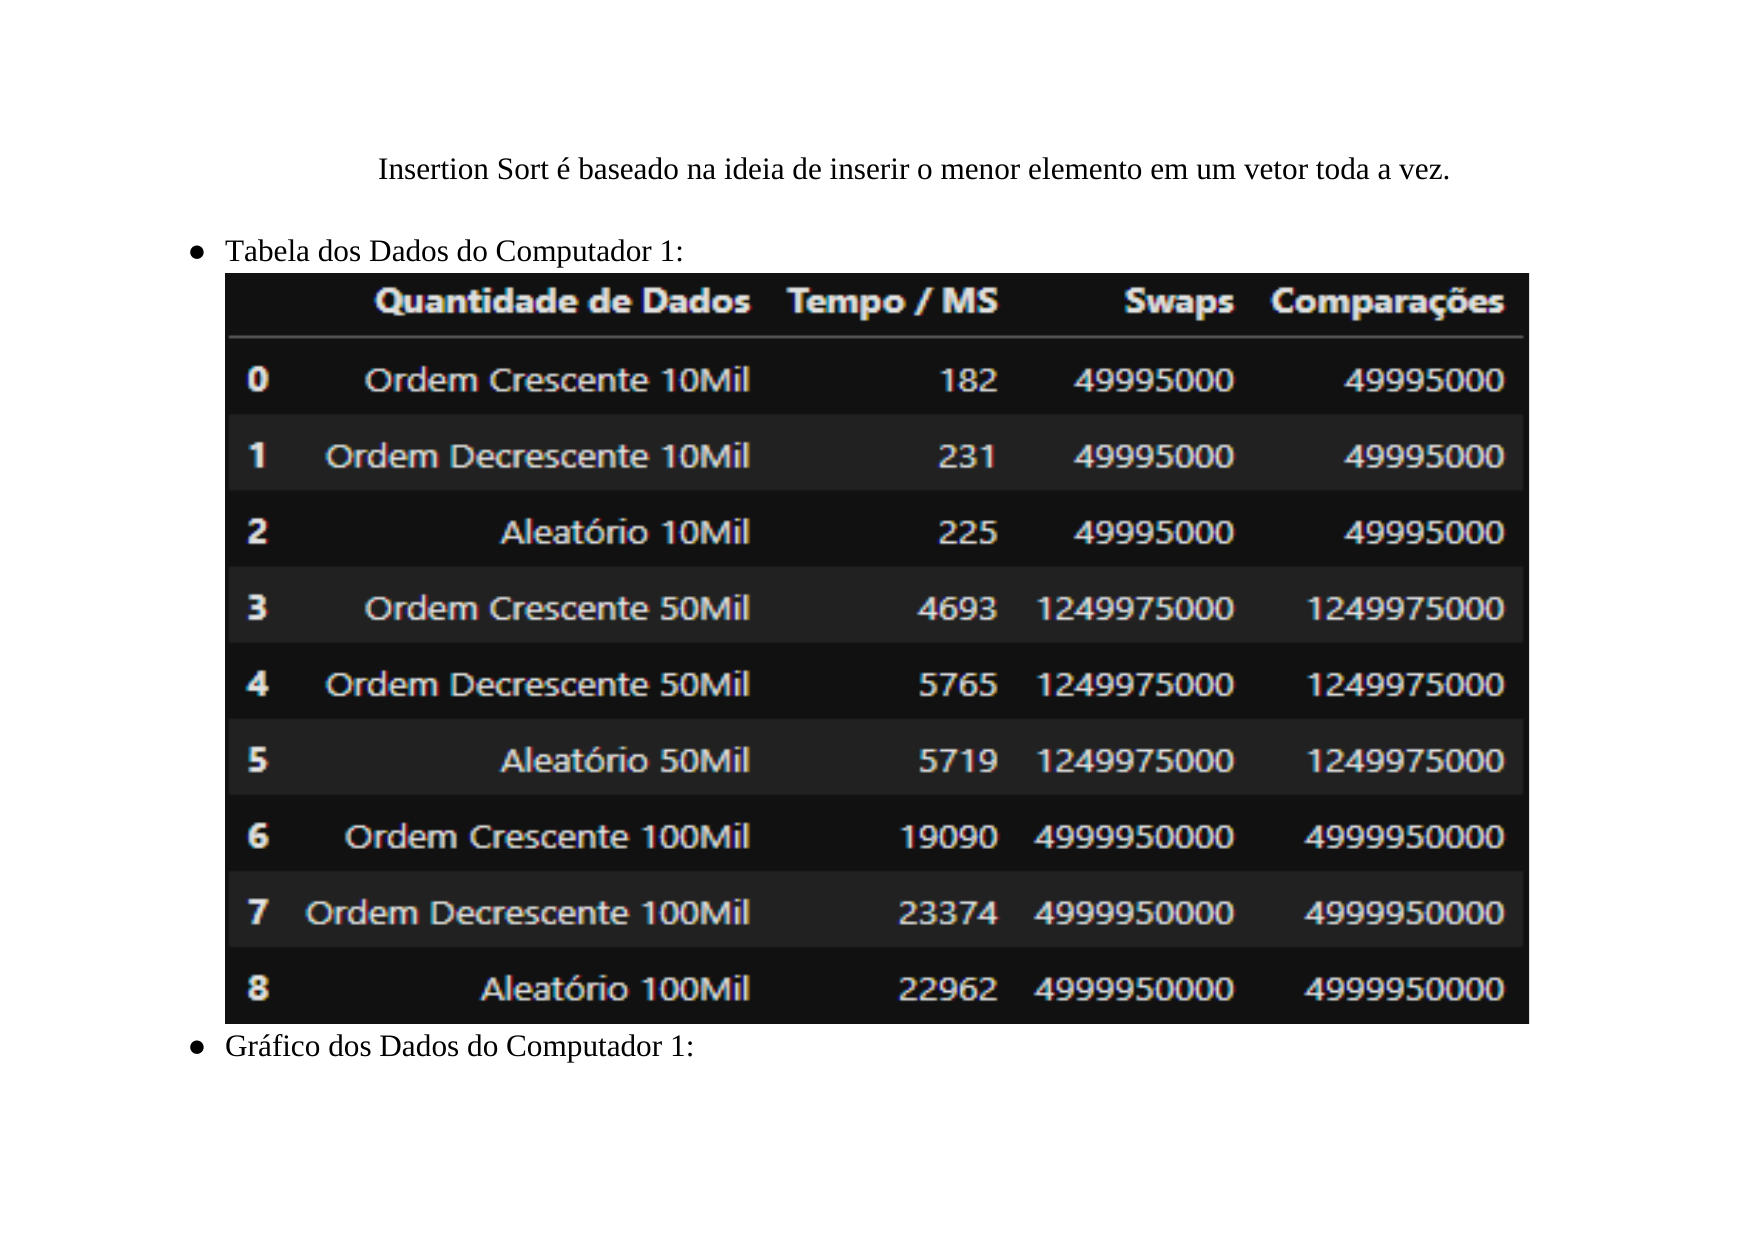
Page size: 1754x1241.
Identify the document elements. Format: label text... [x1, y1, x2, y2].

list Tabela dos Dados do Computador 1: [187, 232, 1604, 268]
text Insertion Sort é baseado na ideia de inserir o menor elemento em um vetor toda a vez. [150, 150, 1604, 186]
list Gráfico dos Dados do Computador 1: [187, 1028, 1604, 1063]
picture [225, 273, 1530, 1024]
